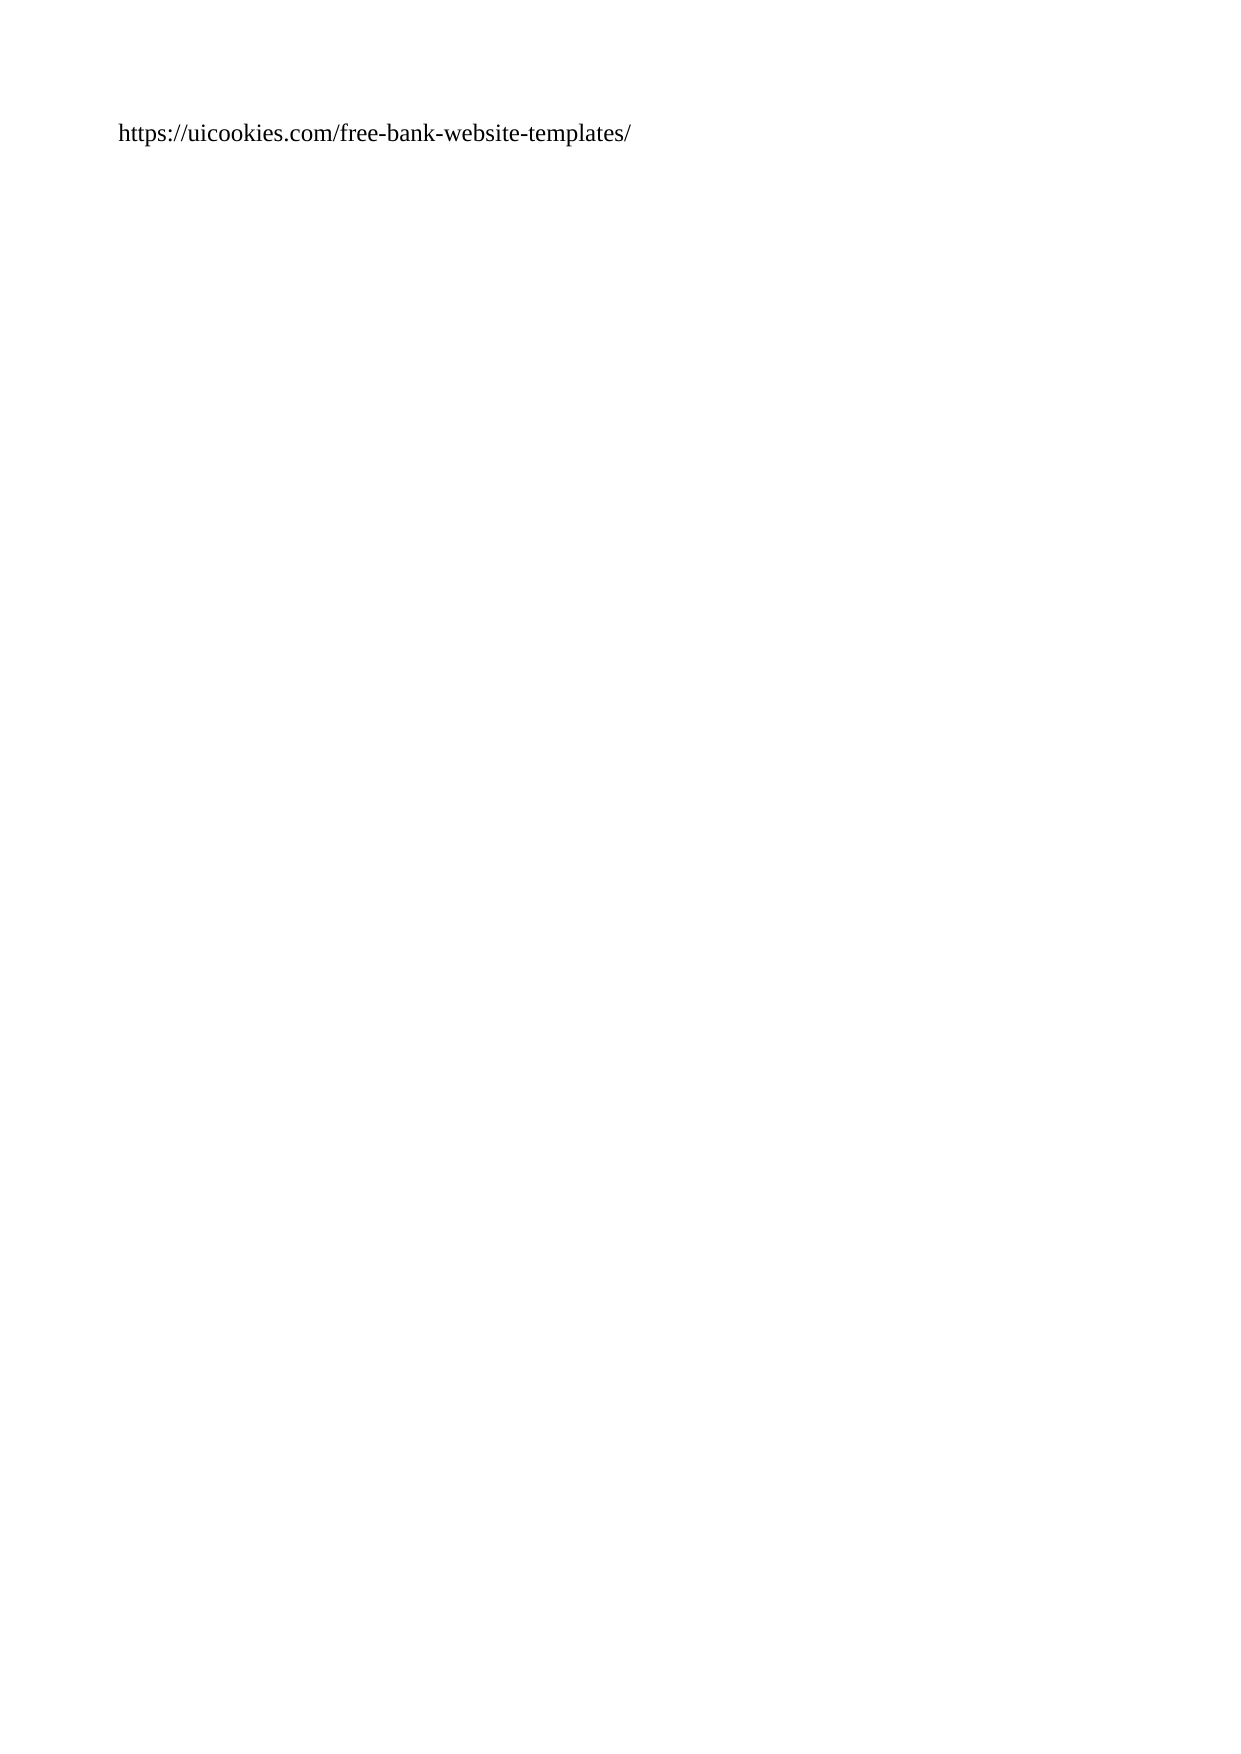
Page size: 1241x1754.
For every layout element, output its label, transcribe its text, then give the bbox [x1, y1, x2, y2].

text https://uicookies.com/free-bank-website-templates/ [118, 118, 1122, 147]
